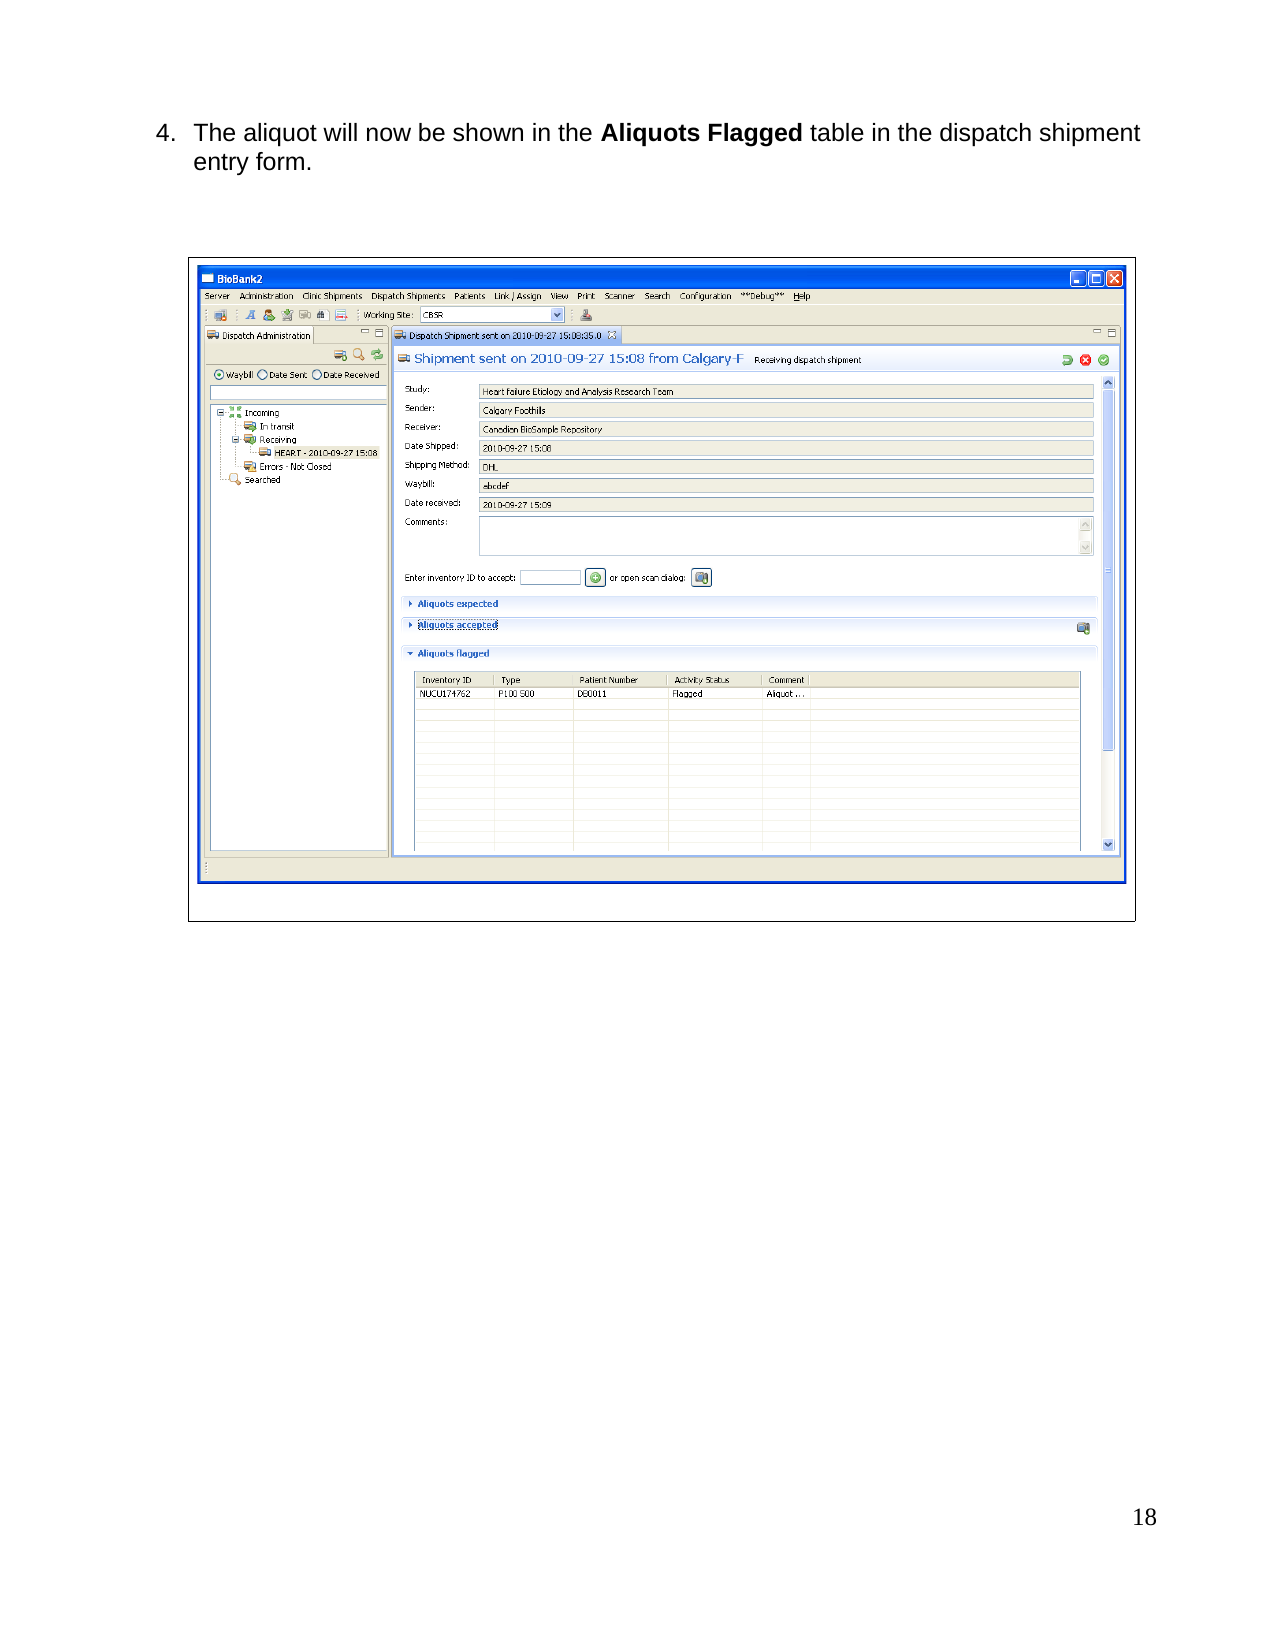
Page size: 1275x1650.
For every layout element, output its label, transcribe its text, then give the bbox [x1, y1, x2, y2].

list [189, 258, 1135, 921]
list The aliquot will now be shown in the Aliquots Flagged table in the dispatch shipment entry form. [156, 118, 1157, 176]
picture [197, 265, 1127, 884]
